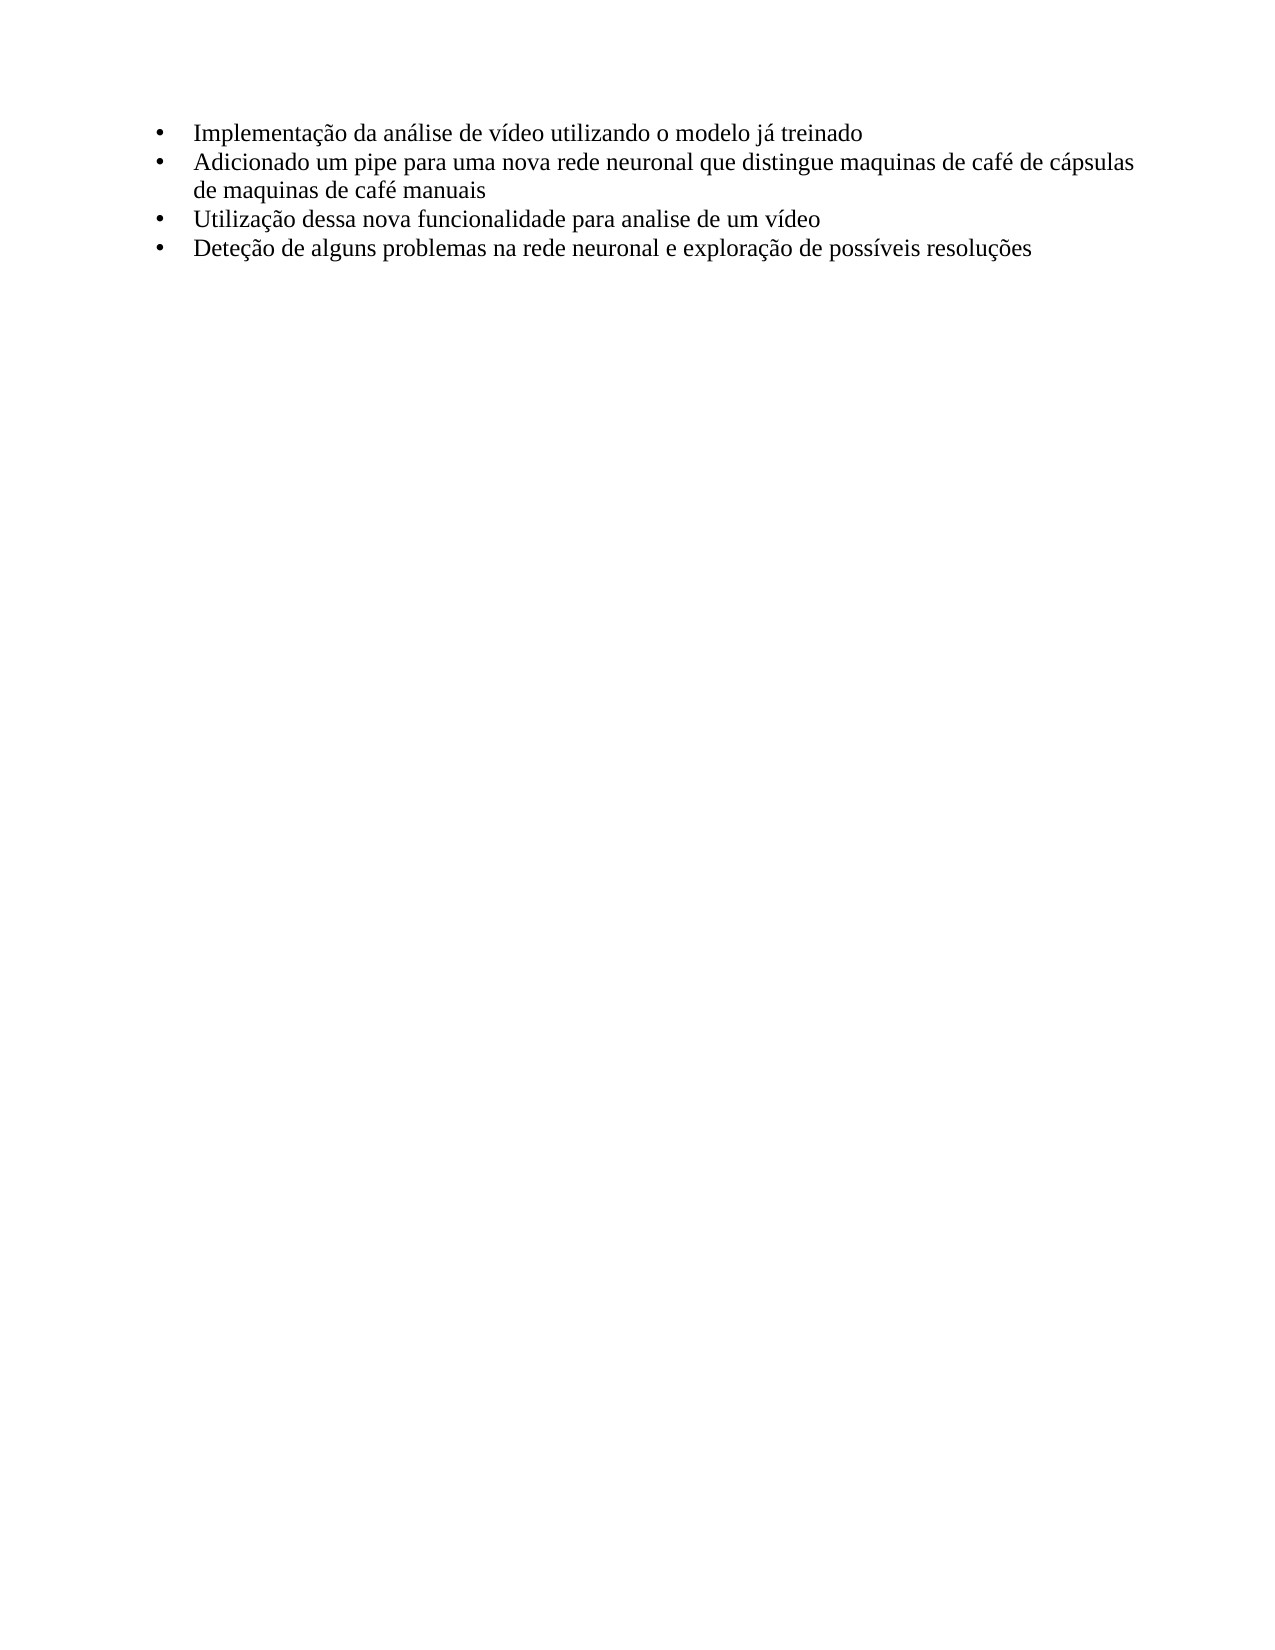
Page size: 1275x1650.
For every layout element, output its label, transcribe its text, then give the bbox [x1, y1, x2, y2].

list Deteção de alguns problemas na rede neuronal e exploração de possíveis resoluções [156, 233, 1157, 262]
list Implementação da análise de vídeo utilizando o modelo já treinado [156, 118, 1157, 147]
list Adicionado um pipe para uma nova rede neuronal que distingue maquinas de café de cápsulas de maquinas de café manuais [156, 147, 1157, 204]
list Utilização dessa nova funcionalidade para analise de um vídeo [156, 204, 1157, 233]
